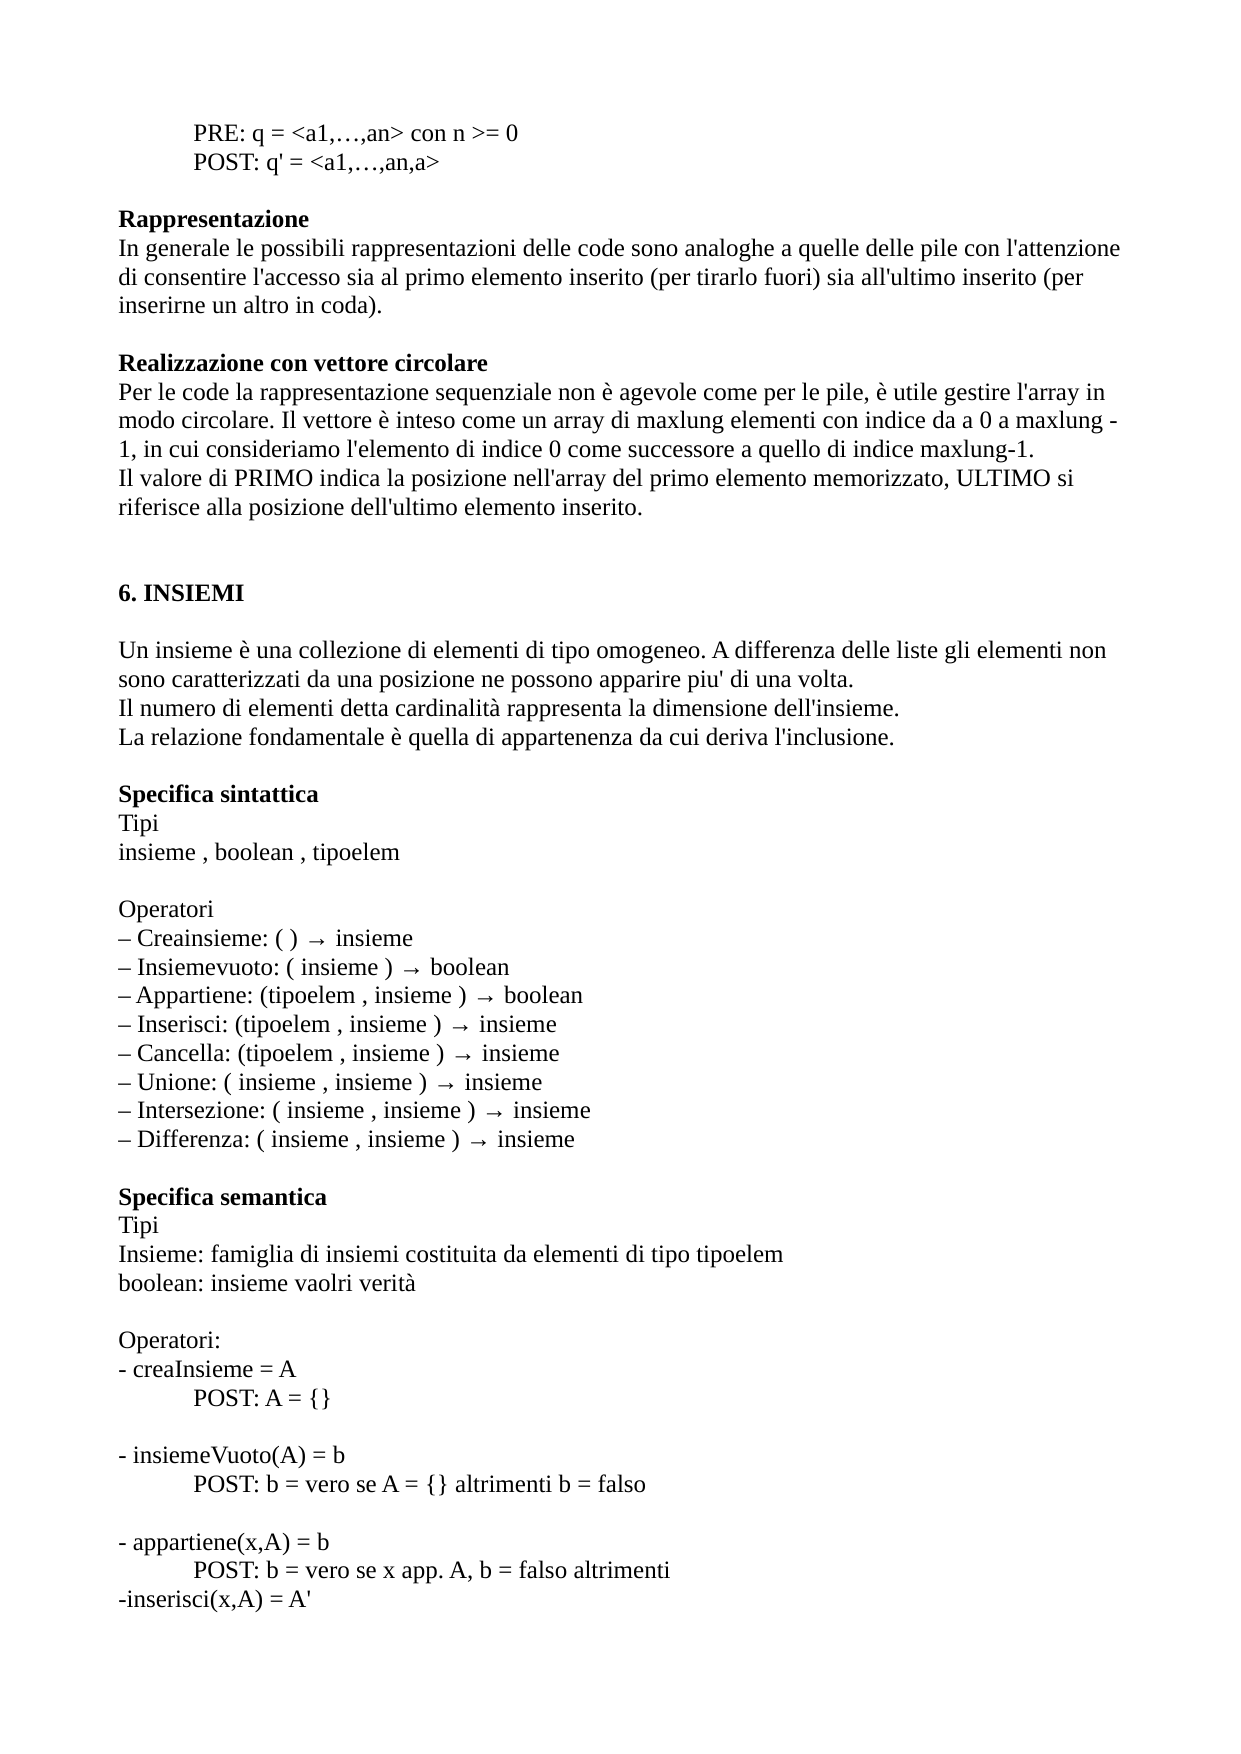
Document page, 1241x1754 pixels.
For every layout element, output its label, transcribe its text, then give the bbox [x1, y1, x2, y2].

text Rappresentazione [118, 204, 1122, 233]
text – Insiemevuoto: ( insieme ) → boolean [118, 952, 1122, 981]
text Specifica sintattica [118, 779, 1122, 808]
text Il valore di PRIMO indica la posizione nell'array del primo elemento memorizzato, ULTIMO si riferisce alla posizione dell'ultimo elemento inserito. [118, 463, 1122, 521]
text - creaInsieme = A [118, 1354, 1122, 1383]
text Tipi [118, 808, 1122, 837]
text 6. INSIEMI [118, 578, 1122, 607]
text La relazione fondamentale è quella di appartenenza da cui deriva l'inclusione. [118, 722, 1122, 751]
text Realizzazione con vettore circolare [118, 348, 1122, 377]
text POST: b = vero se x app. A, b = falso altrimenti [118, 1556, 1122, 1584]
text Operatori: [118, 1326, 1122, 1354]
text – Creainsieme: ( ) → insieme [118, 923, 1122, 952]
text – Intersezione: ( insieme , insieme ) → insieme [118, 1096, 1122, 1124]
text Specifica semantica [118, 1182, 1122, 1211]
text – Appartiene: (tipoelem , insieme ) → boolean [118, 981, 1122, 1009]
text – Differenza: ( insieme , insieme ) → insieme [118, 1124, 1122, 1153]
text - appartiene(x,A) = b [118, 1527, 1122, 1556]
text -inserisci(x,A) = A' [118, 1584, 1122, 1613]
text – Cancella: (tipoelem , insieme ) → insieme [118, 1038, 1122, 1067]
text – Inserisci: (tipoelem , insieme ) → insieme [118, 1009, 1122, 1038]
text Un insieme è una collezione di elementi di tipo omogeneo. A differenza delle liste gli elementi non sono caratterizzati da una posizione ne possono apparire piu' di una volta. [118, 636, 1122, 693]
text insieme , boolean , tipoelem [118, 837, 1122, 866]
text boolean: insieme vaolri verità [118, 1268, 1122, 1297]
text POST: A = {} [118, 1383, 1122, 1412]
text Operatori [118, 894, 1122, 923]
text - insiemeVuoto(A) = b [118, 1441, 1122, 1469]
text Il numero di elementi detta cardinalità rappresenta la dimensione dell'insieme. [118, 693, 1122, 722]
text Insieme: famiglia di insiemi costituita da elementi di tipo tipoelem [118, 1239, 1122, 1268]
text Tipi [118, 1211, 1122, 1239]
text POST: q' = <a1,…,an,a> [118, 147, 1122, 176]
text – Unione: ( insieme , insieme ) → insieme [118, 1067, 1122, 1096]
text POST: b = vero se A = {} altrimenti b = falso [118, 1469, 1122, 1498]
text PRE: q = <a1,…,an> con n >= 0 [118, 118, 1122, 147]
text Per le code la rappresentazione sequenziale non è agevole come per le pile, è utile gestire l'array in modo circolare. Il vettore è inteso come un array di maxlung elementi con indice da a 0 a maxlung -1, in cui consideriamo l'elemento di indice 0 come successore a quello di indice maxlung-1. [118, 377, 1122, 463]
text In generale le possibili rappresentazioni delle code sono analoghe a quelle delle pile con l'attenzione di consentire l'accesso sia al primo elemento inserito (per tirarlo fuori) sia all'ultimo inserito (per inserirne un altro in coda). [118, 233, 1122, 319]
